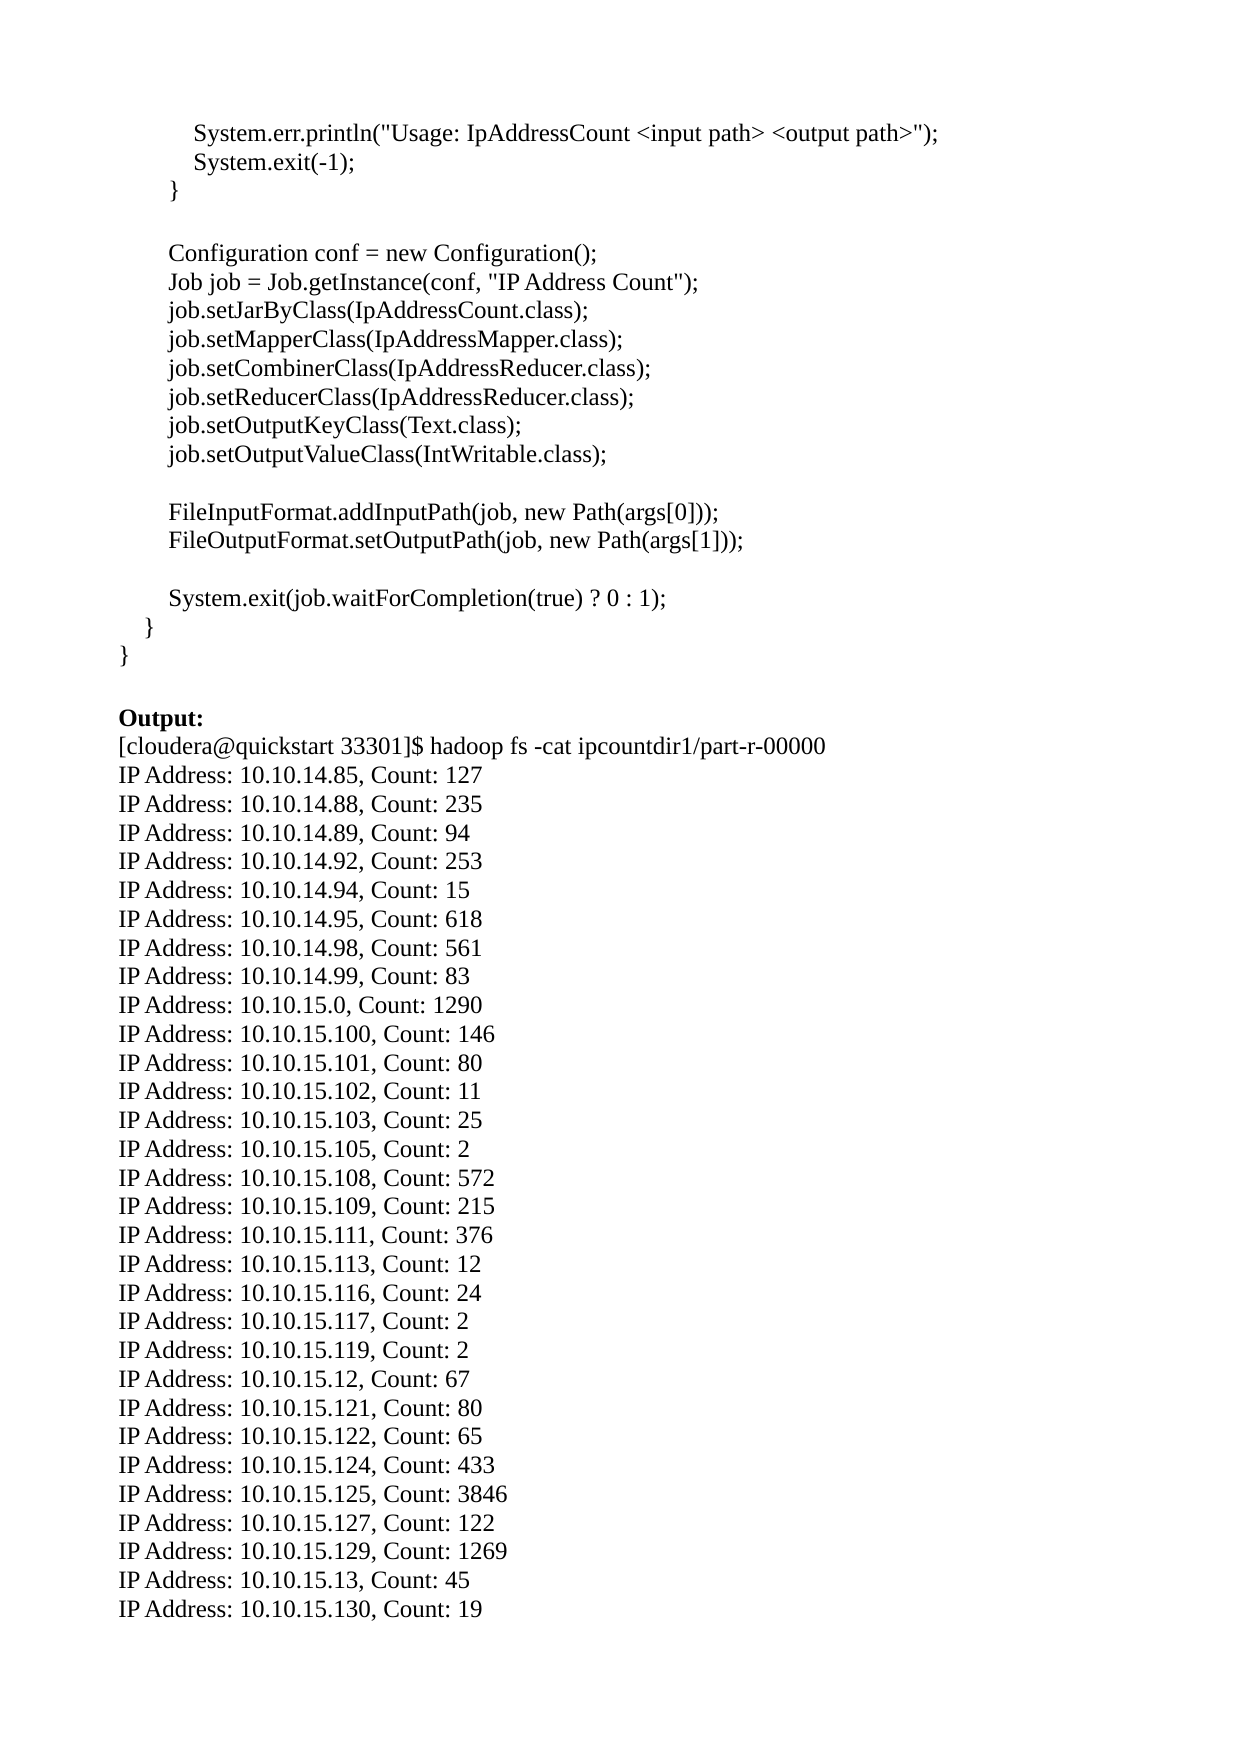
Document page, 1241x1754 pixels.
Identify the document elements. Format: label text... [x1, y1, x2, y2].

text IP Address: 10.10.14.95, Count: 618 [118, 904, 1122, 933]
text Output: [118, 703, 1122, 731]
text IP Address: 10.10.15.12, Count: 67 [118, 1364, 1122, 1393]
text System.err.println("Usage: IpAddressCount <input path> <output path>"); [118, 118, 1122, 147]
text IP Address: 10.10.15.102, Count: 11 [118, 1076, 1122, 1105]
text IP Address: 10.10.15.109, Count: 215 [118, 1191, 1122, 1220]
text IP Address: 10.10.15.122, Count: 65 [118, 1421, 1122, 1450]
text Configuration conf = new Configuration(); [118, 238, 1122, 267]
text IP Address: 10.10.15.105, Count: 2 [118, 1134, 1122, 1163]
text IP Address: 10.10.14.94, Count: 15 [118, 875, 1122, 904]
text IP Address: 10.10.15.125, Count: 3846 [118, 1479, 1122, 1508]
text job.setCombinerClass(IpAddressReducer.class); [118, 353, 1122, 382]
text IP Address: 10.10.15.13, Count: 45 [118, 1565, 1122, 1594]
text IP Address: 10.10.15.116, Count: 24 [118, 1278, 1122, 1306]
text IP Address: 10.10.15.121, Count: 80 [118, 1393, 1122, 1421]
text IP Address: 10.10.15.127, Count: 122 [118, 1508, 1122, 1536]
text IP Address: 10.10.15.119, Count: 2 [118, 1335, 1122, 1364]
text job.setMapperClass(IpAddressMapper.class); [118, 324, 1122, 353]
text System.exit(job.waitForCompletion(true) ? 0 : 1); [118, 583, 1122, 612]
text IP Address: 10.10.14.92, Count: 253 [118, 846, 1122, 875]
text IP Address: 10.10.14.98, Count: 561 [118, 933, 1122, 961]
text IP Address: 10.10.15.0, Count: 1290 [118, 990, 1122, 1019]
text IP Address: 10.10.15.100, Count: 146 [118, 1019, 1122, 1048]
text } [118, 640, 1122, 669]
text IP Address: 10.10.14.99, Count: 83 [118, 961, 1122, 990]
text IP Address: 10.10.15.113, Count: 12 [118, 1249, 1122, 1278]
text IP Address: 10.10.15.129, Count: 1269 [118, 1536, 1122, 1565]
text IP Address: 10.10.14.89, Count: 94 [118, 818, 1122, 846]
text IP Address: 10.10.15.103, Count: 25 [118, 1105, 1122, 1134]
text FileOutputFormat.setOutputPath(job, new Path(args[1])); [118, 525, 1122, 554]
text IP Address: 10.10.15.101, Count: 80 [118, 1048, 1122, 1076]
text IP Address: 10.10.15.117, Count: 2 [118, 1306, 1122, 1335]
text job.setOutputValueClass(IntWritable.class); [118, 439, 1122, 468]
text IP Address: 10.10.15.124, Count: 433 [118, 1450, 1122, 1479]
text System.exit(-1); [118, 147, 1122, 176]
text IP Address: 10.10.15.111, Count: 376 [118, 1220, 1122, 1249]
text IP Address: 10.10.15.130, Count: 19 [118, 1594, 1122, 1623]
text [cloudera@quickstart 33301]$ hadoop fs -cat ipcountdir1/part-r-00000 [118, 731, 1122, 760]
text IP Address: 10.10.14.85, Count: 127 [118, 760, 1122, 789]
text } [118, 176, 1122, 204]
text job.setJarByClass(IpAddressCount.class); [118, 295, 1122, 324]
text job.setOutputKeyClass(Text.class); [118, 410, 1122, 439]
text IP Address: 10.10.15.108, Count: 572 [118, 1163, 1122, 1191]
text IP Address: 10.10.14.88, Count: 235 [118, 789, 1122, 818]
text job.setReducerClass(IpAddressReducer.class); [118, 382, 1122, 410]
text } [118, 612, 1122, 640]
text FileInputFormat.addInputPath(job, new Path(args[0])); [118, 497, 1122, 525]
text Job job = Job.getInstance(conf, "IP Address Count"); [118, 267, 1122, 295]
